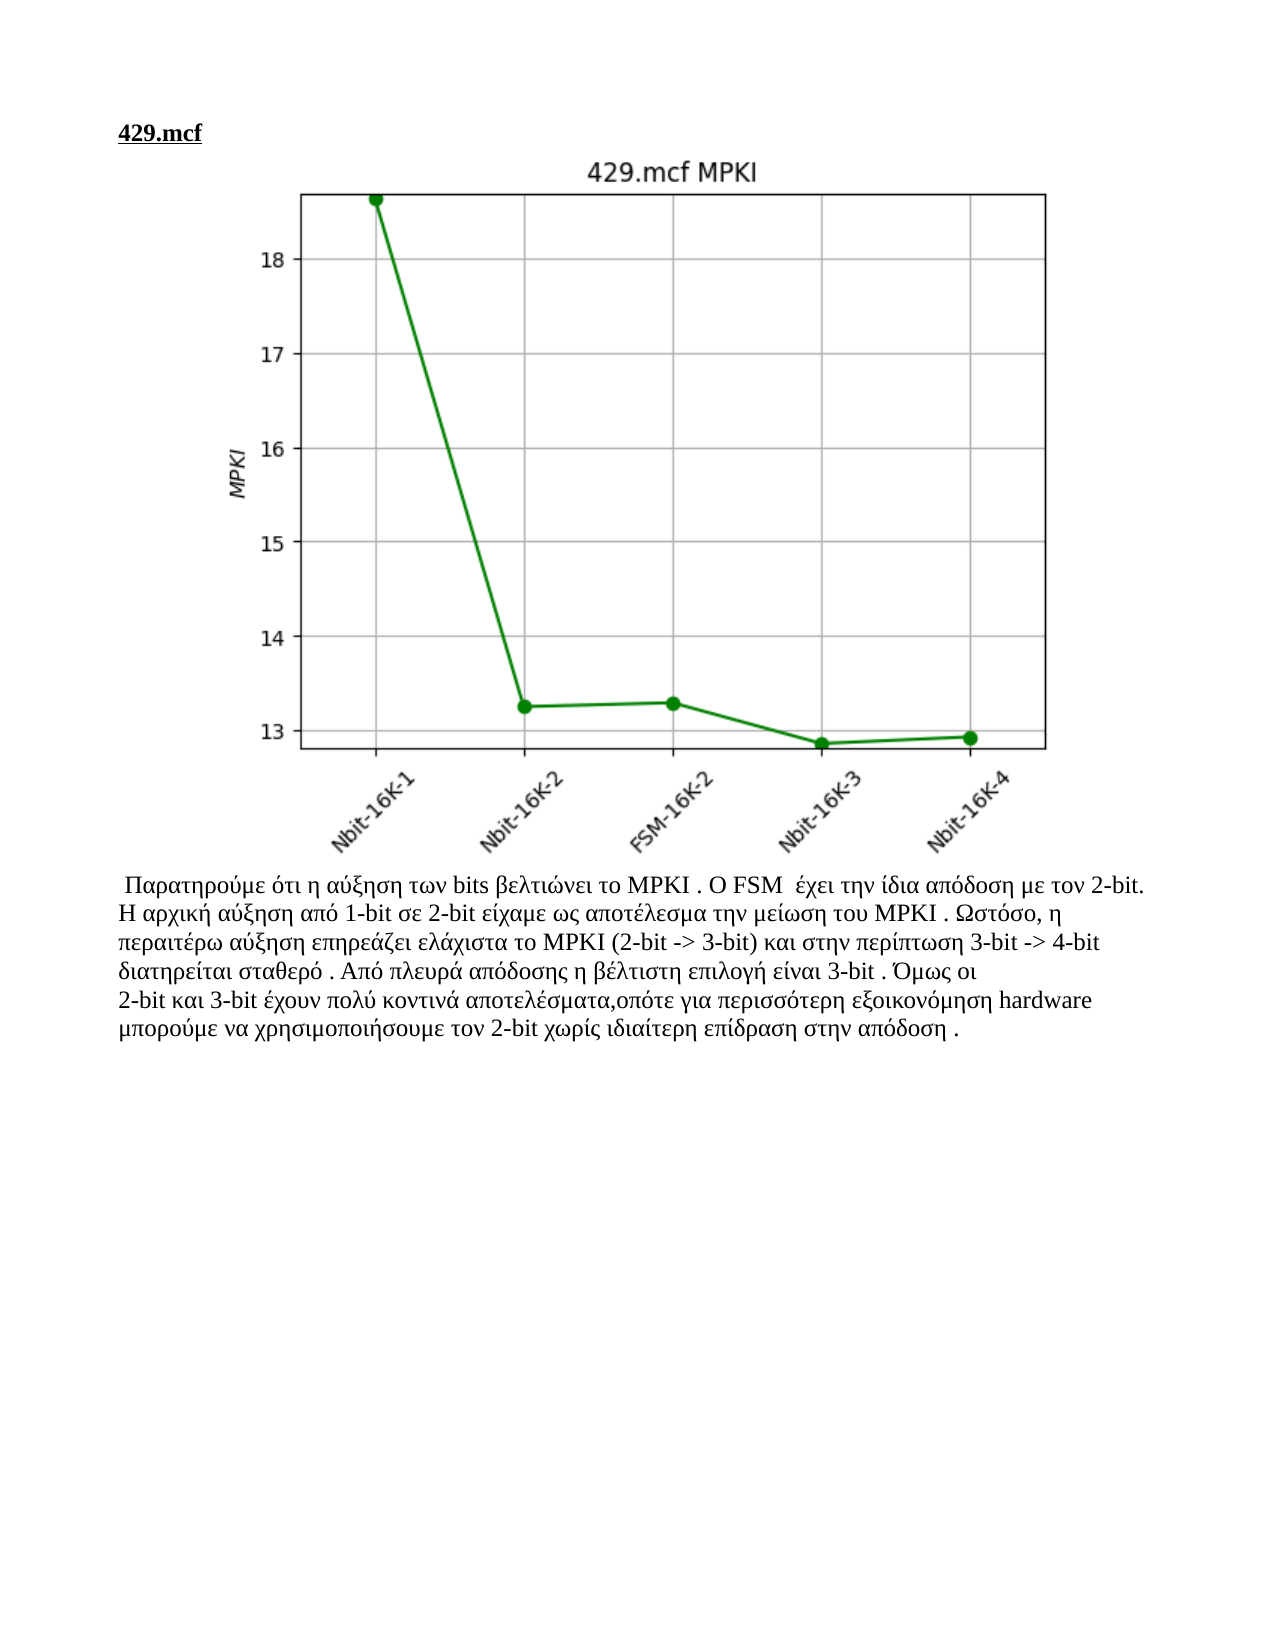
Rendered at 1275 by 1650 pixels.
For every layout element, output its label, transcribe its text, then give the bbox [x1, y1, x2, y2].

picture [215, 146, 1060, 870]
text 2-bit και 3-bit έχουν πολύ κοντινά αποτελέσματα,οπότε για περισσότερη εξοικονόμηση hardware μπορούμε να χρησιμοποιήσουμε τον 2-bit χωρίς ιδιαίτερη επίδραση στην απόδοση . [118, 985, 1157, 1042]
text Παρατηρούμε ότι η αύξηση των bits βελτιώνει το MPKI . Ο FSM έχει την ίδια απόδοση με τον 2-bit. Η αρχική αύξηση από 1-bit σε 2-bit είχαμε ως αποτέλεσμα την μείωση του MPKI . Ωστόσο, η περαιτέρω αύξηση επηρεάζει ελάχιστα το MPKI (2-bit -> 3-bit) και στην περίπτωση 3-bit -> 4-bit διατηρείται σταθερό . Από πλευρά απόδοσης η βέλτιστη επιλογή είναι 3-bit . Όμως οι [118, 147, 1157, 985]
text 429.mcf [118, 118, 1157, 147]
